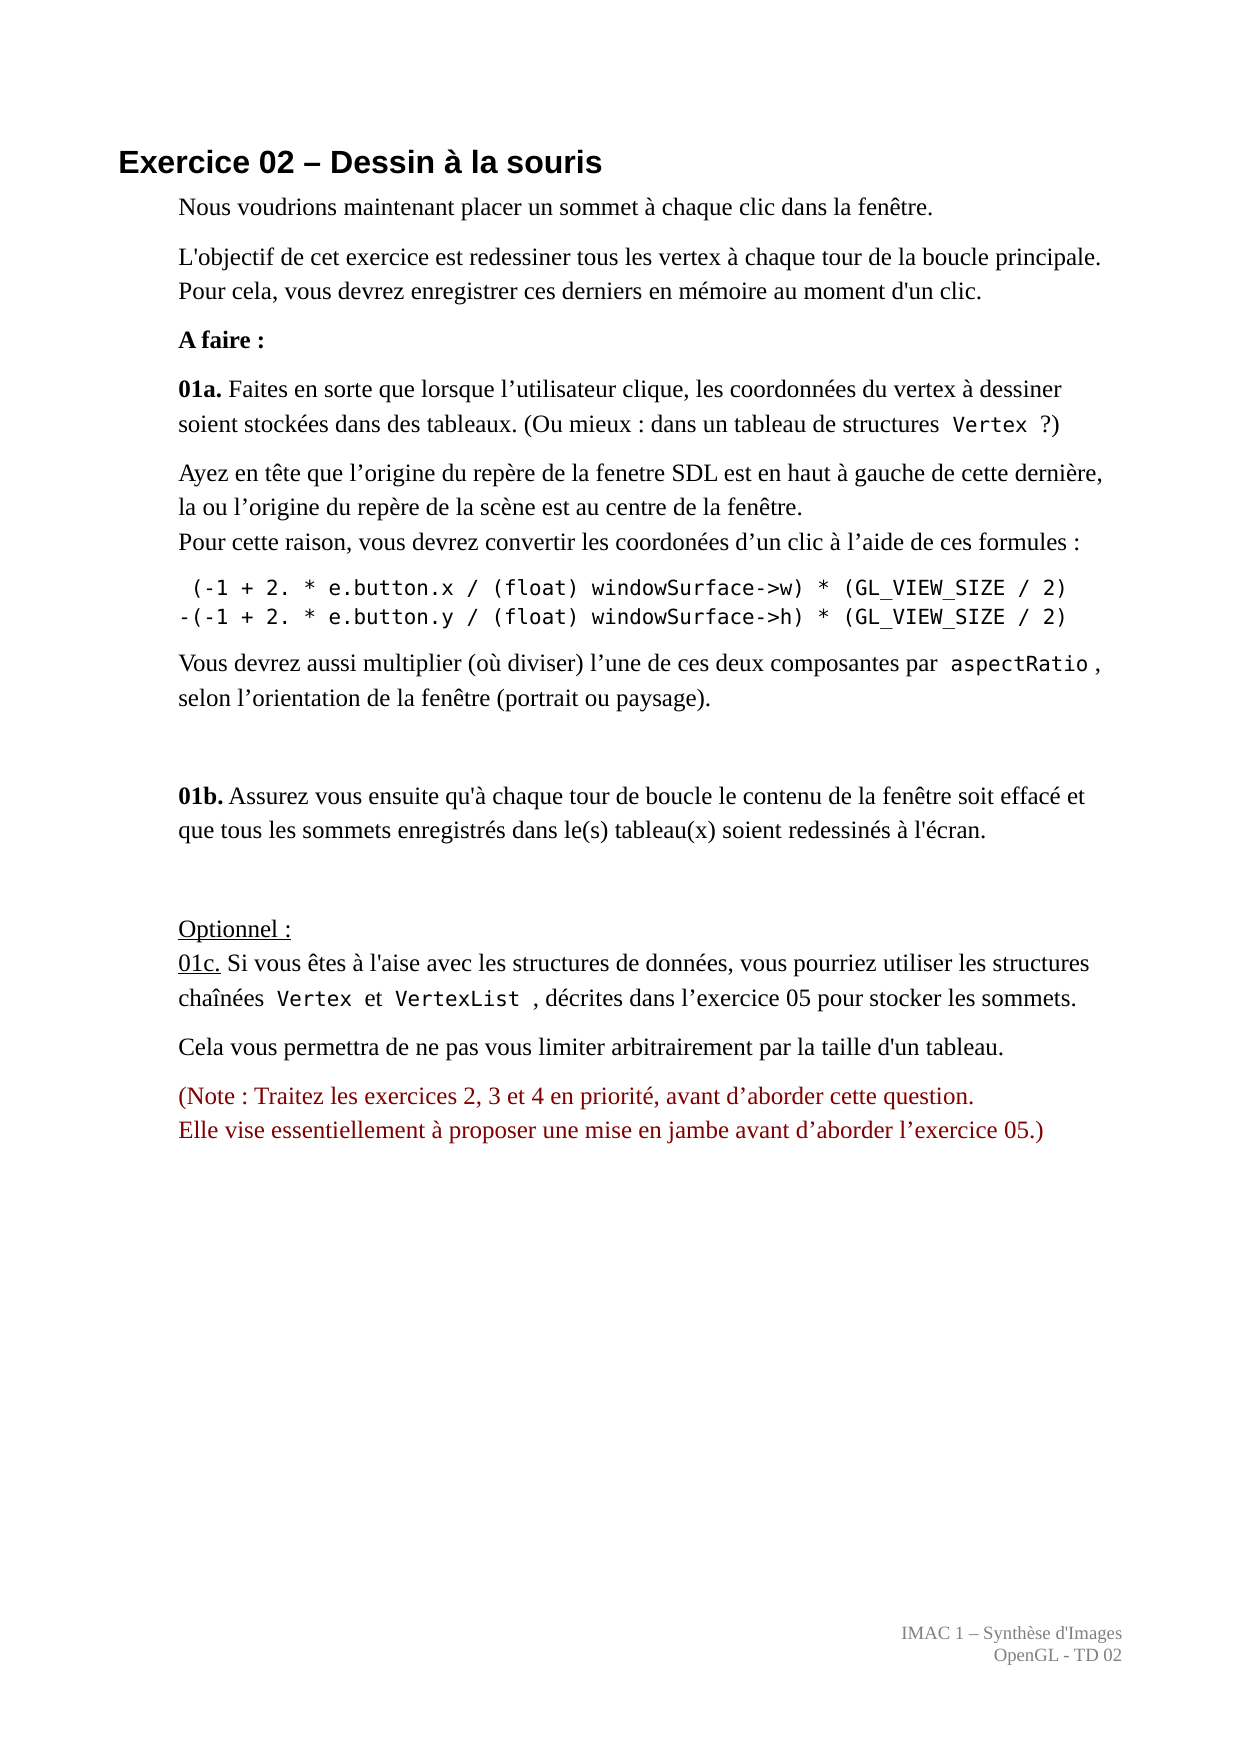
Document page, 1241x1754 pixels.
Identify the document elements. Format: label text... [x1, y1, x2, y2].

text Nous voudrions maintenant placer un sommet à chaque clic dans la fenêtre. [178, 192, 1122, 221]
text (-1 + 2. * e.button.x / (float) windowSurface->w) * (GL_VIEW_SIZE / 2) -(-1 + 2. * e.button.y / (float) windowSurface->h) * (GL_VIEW_SIZE / 2) [178, 576, 1122, 629]
text 01a. Faites en sorte que lorsque l’utilisateur clique, les coordonnées du vertex à dessiner soient stockées dans des tableaux. (Ou mieux : dans un tableau de structures Vertex ?) [178, 374, 1122, 437]
subtitle Exercice 02 – Dessin à la souris [118, 143, 1122, 180]
text A faire : [178, 325, 1122, 354]
text Ayez en tête que l’origine du repère de la fenetre SDL est en haut à gauche de cette dernière, la ou l’origine du repère de la scène est au centre de la fenêtre. Pour cette raison, vous devrez convertir les coordonées d’un clic à l’aide de ces formules : [178, 458, 1122, 555]
text L'objectif de cet exercice est redessiner tous les vertex à chaque tour de la boucle principale. Pour cela, vous devrez enregistrer ces derniers en mémoire au moment d'un clic. [178, 242, 1122, 305]
text (Note : Traitez les exercices 2, 3 et 4 en priorité, avant d’aborder cette question. Elle vise essentiellement à proposer une mise en jambe avant d’aborder l’exercice 05.) [178, 1081, 1122, 1144]
text Optionnel : 01c. Si vous êtes à l'aise avec les structures de données, vous pourriez utiliser les structures chaînées Vertex et VertexList , décrites dans l’exercice 05 pour stocker les sommets. [178, 914, 1122, 1011]
text Vous devrez aussi multiplier (où diviser) l’une de ces deux composantes par aspectRatio , selon l’orientation de la fenêtre (portrait ou paysage). [178, 648, 1122, 712]
text 01b. Assurez vous ensuite qu'à chaque tour de boucle le contenu de la fenêtre soit effacé et que tous les sommets enregistrés dans le(s) tableau(x) soient redessinés à l'écran. [178, 781, 1122, 844]
text Cela vous permettra de ne pas vous limiter arbitrairement par la taille d'un tableau. [178, 1032, 1122, 1060]
